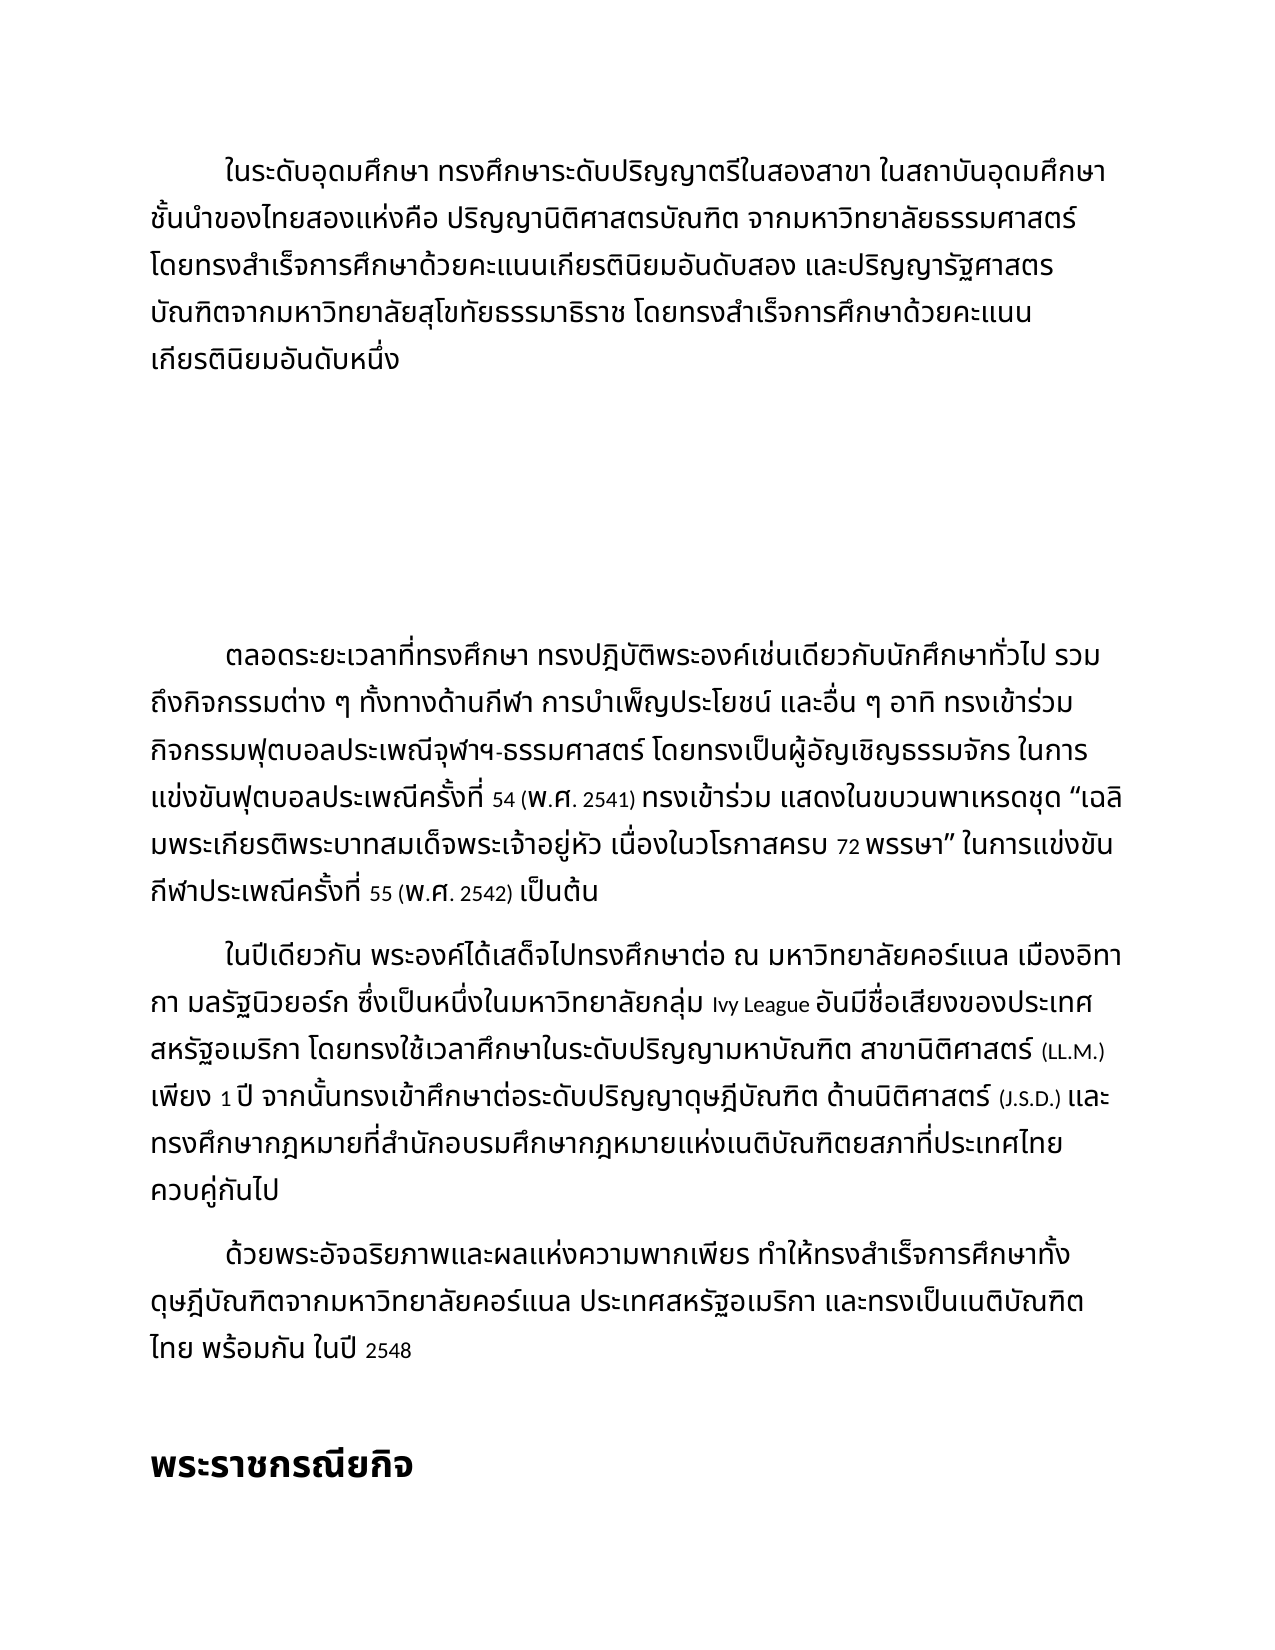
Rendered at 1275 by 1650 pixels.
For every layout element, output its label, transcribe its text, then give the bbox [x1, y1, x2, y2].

text ด้วยพระอัจฉริยภาพและผลแห่งความพากเพียร ทำให้ทรงสำเร็จการศึกษาทั้งดุษฎีบัณฑิตจากมหาวิทยาลัยคอร์แนล ประเทศสหรัฐอเมริกา และทรงเป็นเนติบัณฑิตไทย พร้อมกัน ในปี 2548 [150, 1233, 1125, 1371]
text ตลอดระยะเวลาที่ทรงศึกษา ทรงปฎิบัติพระองค์เช่นเดียวกับนักศึกษาทั่วไป รวมถึงกิจกรรมต่าง ๆ ทั้งทางด้านกีฬา การบำเพ็ญประโยชน์ และอื่น ๆ อาทิ ทรงเข้าร่วมกิจกรรมฟุตบอลประเพณีจุฬาฯ-ธรรมศาสตร์ โดยทรงเป็นผู้อัญเชิญธรรมจักร ในการแข่งขันฟุตบอลประเพณีครั้งที่ 54 (พ.ศ. 2541) ทรงเข้าร่วม แสดงในขบวนพาเหรดชุด “เฉลิมพระเกียรติพระบาทสมเด็จพระเจ้าอยู่หัว เนื่องในวโรกาสครบ 72 พรรษา” ในการแข่งขันกีฬาประเพณีครั้งที่ 55 (พ.ศ. 2542) เป็นต้น [150, 635, 1125, 914]
text ในปีเดียวกัน พระองค์ได้เสด็จไปทรงศึกษาต่อ ณ มหาวิทยาลัยคอร์แนล เมืองอิทากา มลรัฐนิวยอร์ก ซึ่งเป็นหนึ่งในมหาวิทยาลัยกลุ่ม Ivy League อันมีชื่อเสียงของประเทศสหรัฐอเมริกา โดยทรงใช้เวลาศึกษาในระดับปริญญามหาบัณฑิต สาขานิติศาสตร์ (LL.M.) เพียง 1 ปี จากนั้นทรงเข้าศึกษาต่อระดับปริญญาดุษฎีบัณฑิต ด้านนิติศาสตร์ (J.S.D.) และทรงศึกษากฎหมายที่สำนักอบรมศึกษากฎหมายแห่งเนติบัณฑิตยสภาที่ประเทศไทยควบคู่กันไป [150, 934, 1125, 1213]
text พระราชกรณียกิจ [150, 1438, 1125, 1494]
text ในระดับอุดมศึกษา ทรงศึกษาระดับปริญญาตรีในสองสาขา ในสถาบันอุดมศึกษาชั้นนำของไทยสองแห่งคือ ปริญญานิติศาสตรบัณฑิต จากมหาวิทยาลัยธรรมศาสตร์ โดยทรงสำเร็จการศึกษาด้วยคะแนนเกียรตินิยมอันดับสอง และปริญญารัฐศาสตรบัณฑิตจากมหาวิทยาลัยสุโขทัยธรรมาธิราช โดยทรงสำเร็จการศึกษาด้วยคะแนนเกียรตินิยมอันดับหนึ่ง [150, 150, 1125, 382]
